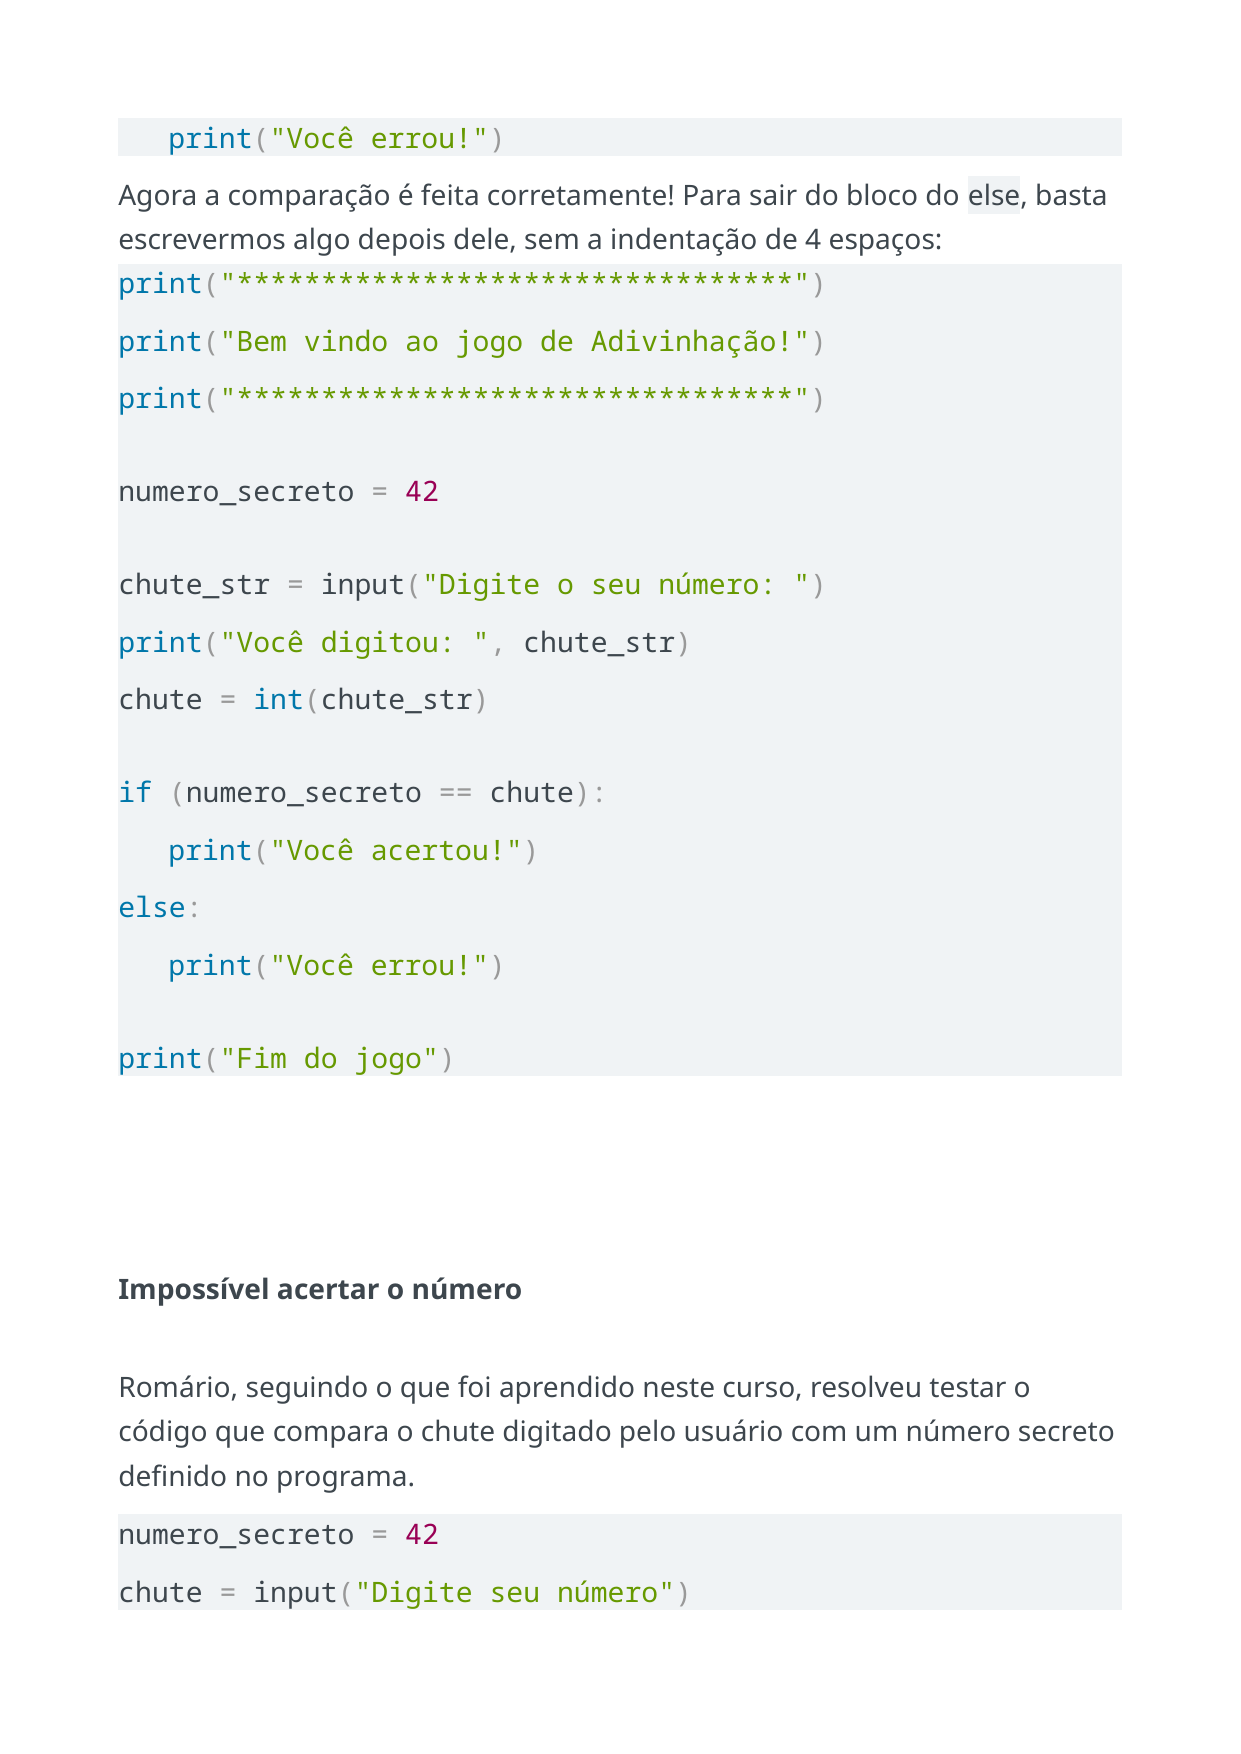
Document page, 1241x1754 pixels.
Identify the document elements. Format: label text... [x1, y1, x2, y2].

text chute = input("Digite seu número") [118, 1572, 1122, 1610]
text print("Você errou!") [118, 118, 1122, 156]
text numero_secreto = 42 [118, 472, 1122, 510]
text Impossível acertar o número [118, 1229, 1122, 1308]
text print("Fim do jogo") [118, 1038, 1122, 1076]
text if (numero_secreto == chute): [118, 772, 1122, 811]
text Agora a comparação é feita corretamente! Para sair do bloco do else, basta escrevermos algo depois dele, sem a indentação de 4 espaços: [118, 176, 1122, 258]
text numero_secreto = 42 [118, 1514, 1122, 1553]
text chute = int(chute_str) [118, 679, 1122, 718]
text print("*********************************") [118, 264, 1122, 302]
text chute_str = input("Digite o seu número: ") [118, 564, 1122, 603]
text print("Você acertou!") [118, 830, 1122, 868]
text print("Você digitou: ", chute_str) [118, 622, 1122, 660]
text Romário, seguindo o que foi aprendido neste curso, resolveu testar o código que compara o chute digitado pelo usuário com um número secreto definido no programa. [118, 1328, 1122, 1494]
text print("Você errou!") [118, 945, 1122, 983]
text else: [118, 887, 1122, 926]
text print("*********************************") [118, 379, 1122, 417]
text print("Bem vindo ao jogo de Adivinhação!") [118, 321, 1122, 359]
